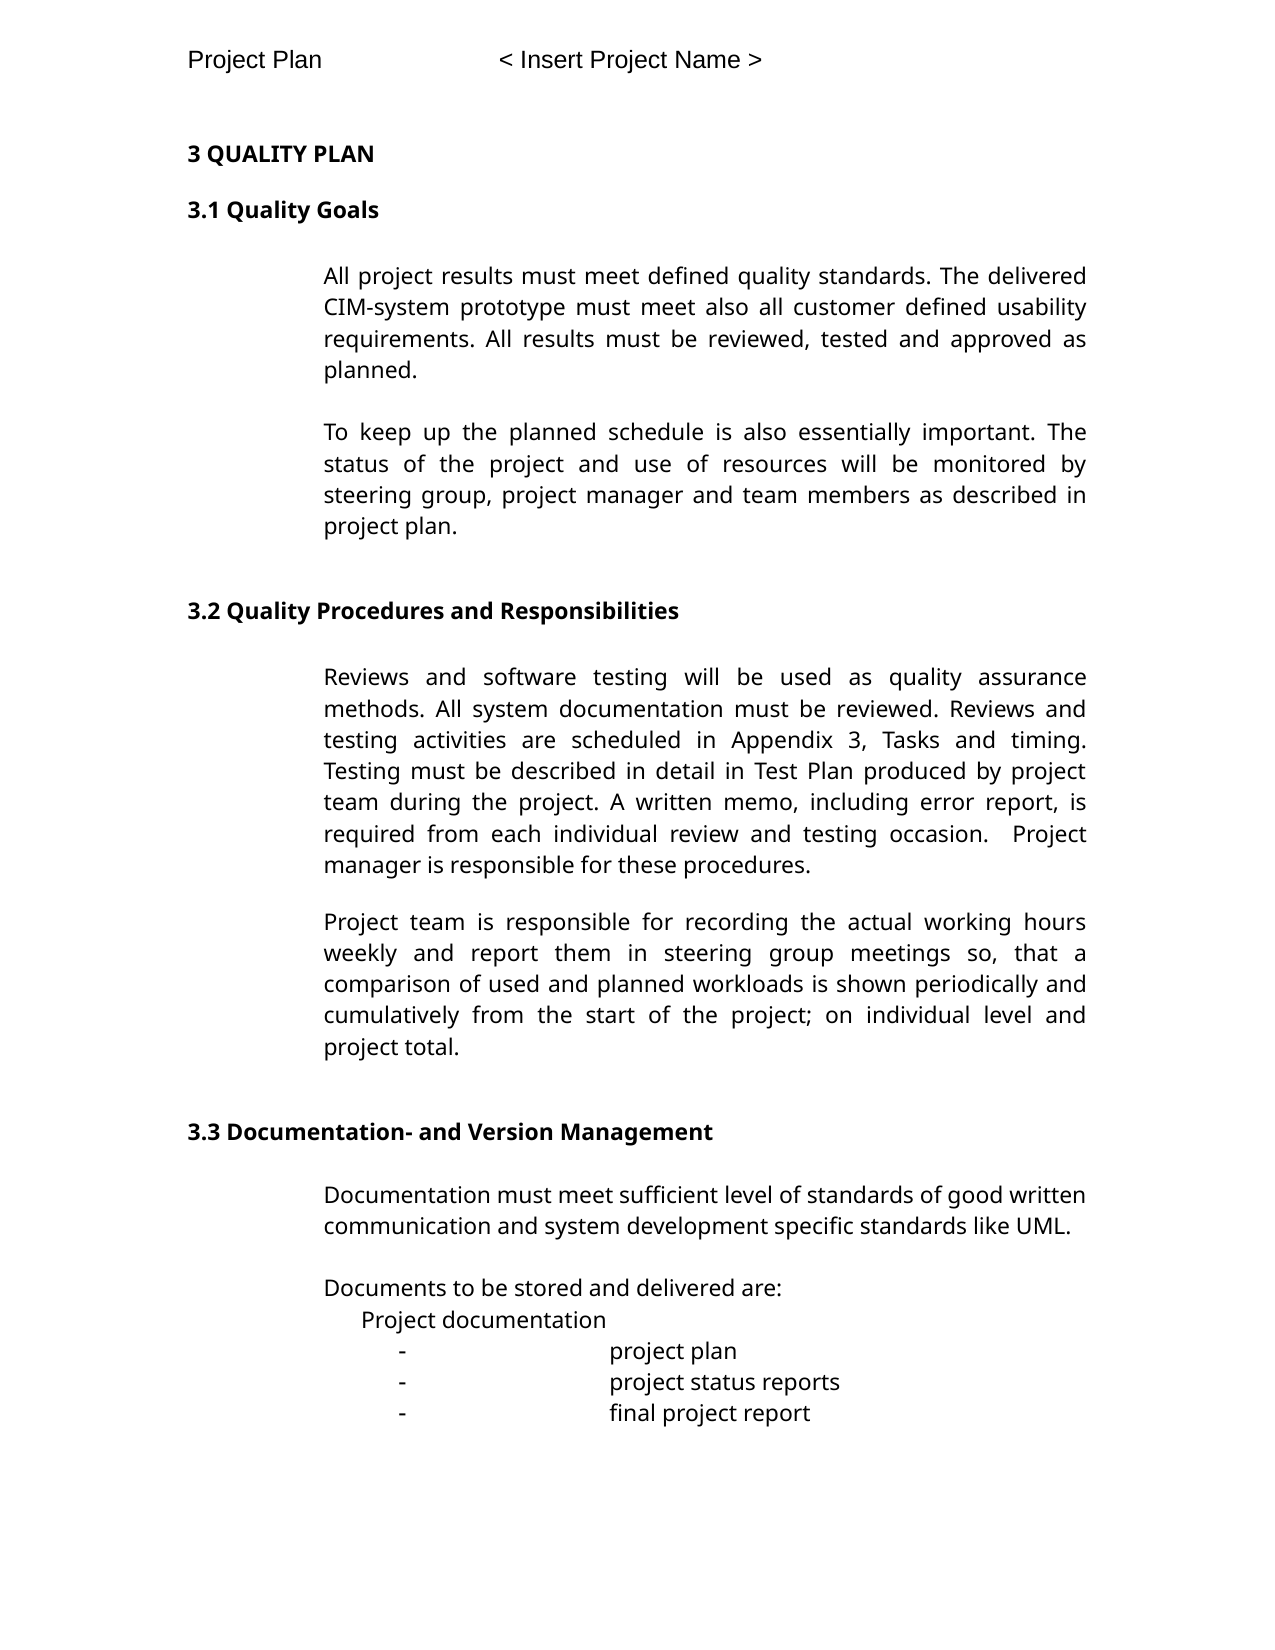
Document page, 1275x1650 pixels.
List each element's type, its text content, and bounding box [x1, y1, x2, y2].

subtitle 3.1 Quality Goals [187, 194, 1087, 225]
text All project results must meet defined quality standards. The delivered CIM-system prototype must meet also all customer defined usability requirements. All results must be reviewed, tested and approved as planned. [323, 260, 1087, 385]
text Project documentation [361, 1303, 1087, 1335]
text Project team is responsible for recording the actual working hours weekly and report them in steering group meetings so, that a comparison of used and planned workloads is shown periodically and cumulatively from the start of the project; on individual level and project total. [323, 906, 1087, 1062]
list final project report [398, 1397, 1087, 1428]
list project status reports [398, 1366, 1087, 1397]
text To keep up the planned schedule is also essentially important. The status of the project and use of resources will be monitored by steering group, project manager and team members as described in project plan. [323, 416, 1087, 541]
text Documentation must meet sufficient level of standards of good written communication and system development specific standards like UML. [323, 1178, 1087, 1241]
text Reviews and software testing will be used as quality assurance methods. All system documentation must be reviewed. Reviews and testing activities are scheduled in Appendix 3, Tasks and timing. Testing must be described in detail in Test Plan produced by project team during the project. A written memo, including error report, is required from each individual review and testing occasion. Project manager is responsible for these procedures. [323, 661, 1087, 880]
list project plan [398, 1335, 1087, 1366]
subtitle 3.2 Quality Procedures and Responsibilities [187, 595, 1087, 626]
text Documents to be stored and delivered are: [323, 1272, 1087, 1303]
subtitle 3 QUALITY PLAN [187, 137, 1087, 169]
subtitle 3.3 Documentation- and Version Management [187, 1116, 1087, 1147]
